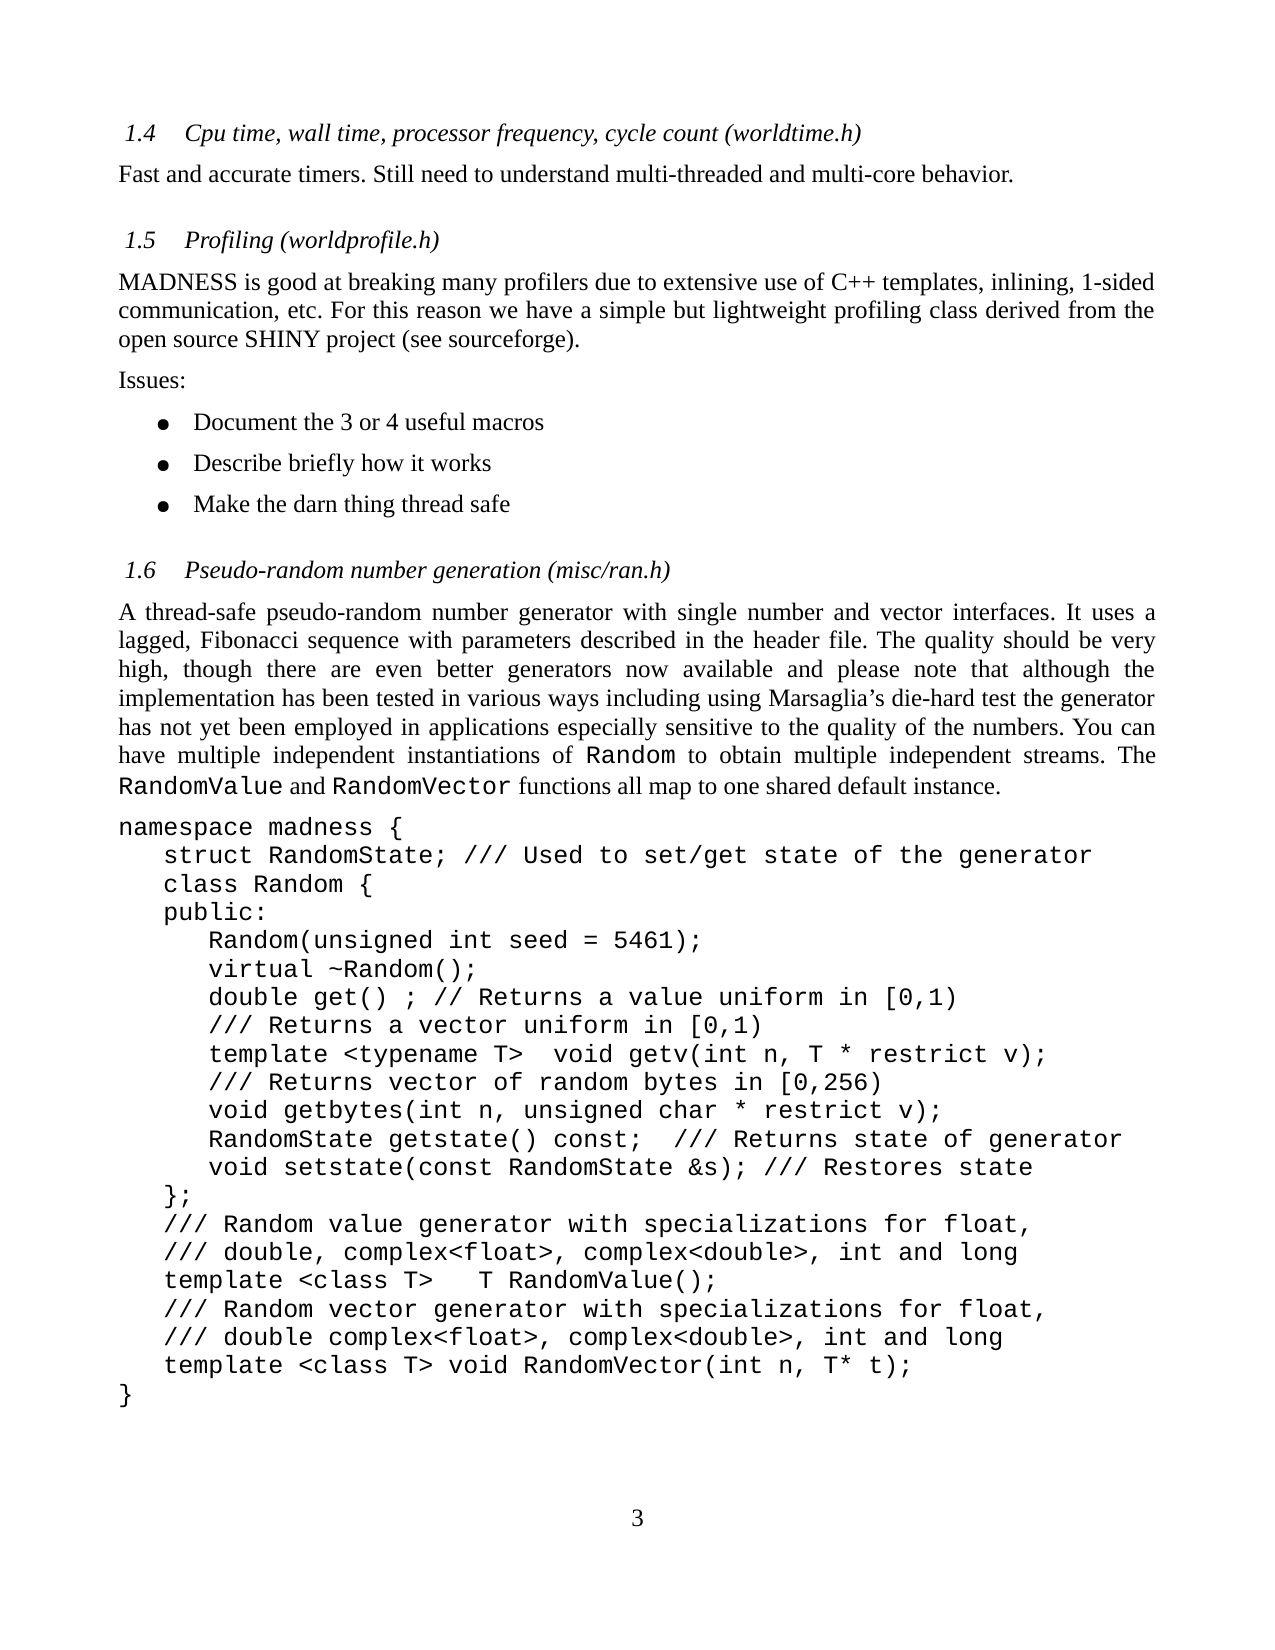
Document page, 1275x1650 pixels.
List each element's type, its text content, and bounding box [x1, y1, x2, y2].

text /// double complex<float>, complex<double>, int and long [118, 1325, 1157, 1353]
subtitle Profiling (worldprofile.h) [118, 226, 1157, 254]
subtitle Cpu time, wall time, processor frequency, cycle count (worldtime.h) [118, 118, 1157, 147]
list Describe briefly how it works [156, 448, 1157, 477]
text void getbytes(int n, unsigned char * restrict v); [118, 1098, 1157, 1126]
text template <class T> T RandomValue(); [118, 1268, 1157, 1296]
text class Random { [118, 871, 1157, 900]
text public: [118, 900, 1157, 928]
text template <typename T> void getv(int n, T * restrict v); [118, 1041, 1157, 1070]
text template <class T> void RandomVector(int n, T* t); [118, 1353, 1157, 1381]
text Fast and accurate timers. Still need to understand multi-threaded and multi-core behavior. [118, 159, 1157, 188]
text virtual ~Random(); [118, 956, 1157, 985]
text } [118, 1381, 1157, 1410]
text double get() ; // Returns a value uniform in [0,1) [118, 985, 1157, 1013]
text Random(unsigned int seed = 5461); [118, 928, 1157, 956]
text /// Returns a vector uniform in [0,1) [118, 1013, 1157, 1041]
list Document the 3 or 4 useful macros [156, 407, 1157, 436]
text /// Random vector generator with specializations for float, [118, 1296, 1157, 1325]
text A thread-safe pseudo-random number generator with single number and vector interfaces. It uses a lagged, Fibonacci sequence with parameters described in the header file. The quality should be very high, though there are even better generators now available and please note that although the implementation has been tested in various ways including using Marsaglia’s die-hard test the generator has not yet been employed in applications especially sensitive to the quality of the numbers. You can have multiple independent instantiations of Random to obtain multiple independent streams. The RandomValue and RandomVector functions all map to one shared default instance. [118, 597, 1157, 802]
text void setstate(const RandomState &s); /// Restores state [118, 1155, 1157, 1183]
text MADNESS is good at breaking many profilers due to extensive use of C++ templates, inlining, 1-sided communication, etc. For this reason we have a simple but lightweight profiling class derived from the open source SHINY project (see sourceforge). [118, 267, 1157, 353]
text }; [118, 1183, 1157, 1211]
text Issues: [118, 366, 1157, 394]
subtitle Pseudo-random number generation (misc/ran.h) [118, 556, 1157, 584]
text /// double, complex<float>, complex<double>, int and long [118, 1240, 1157, 1268]
list Make the darn thing thread safe [156, 489, 1157, 518]
text RandomState getstate() const; /// Returns state of generator [118, 1126, 1157, 1155]
text namespace madness { [118, 815, 1157, 843]
text /// Returns vector of random bytes in [0,256) [118, 1070, 1157, 1098]
text /// Random value generator with specializations for float, [118, 1211, 1157, 1240]
text struct RandomState; /// Used to set/get state of the generator [118, 843, 1157, 871]
